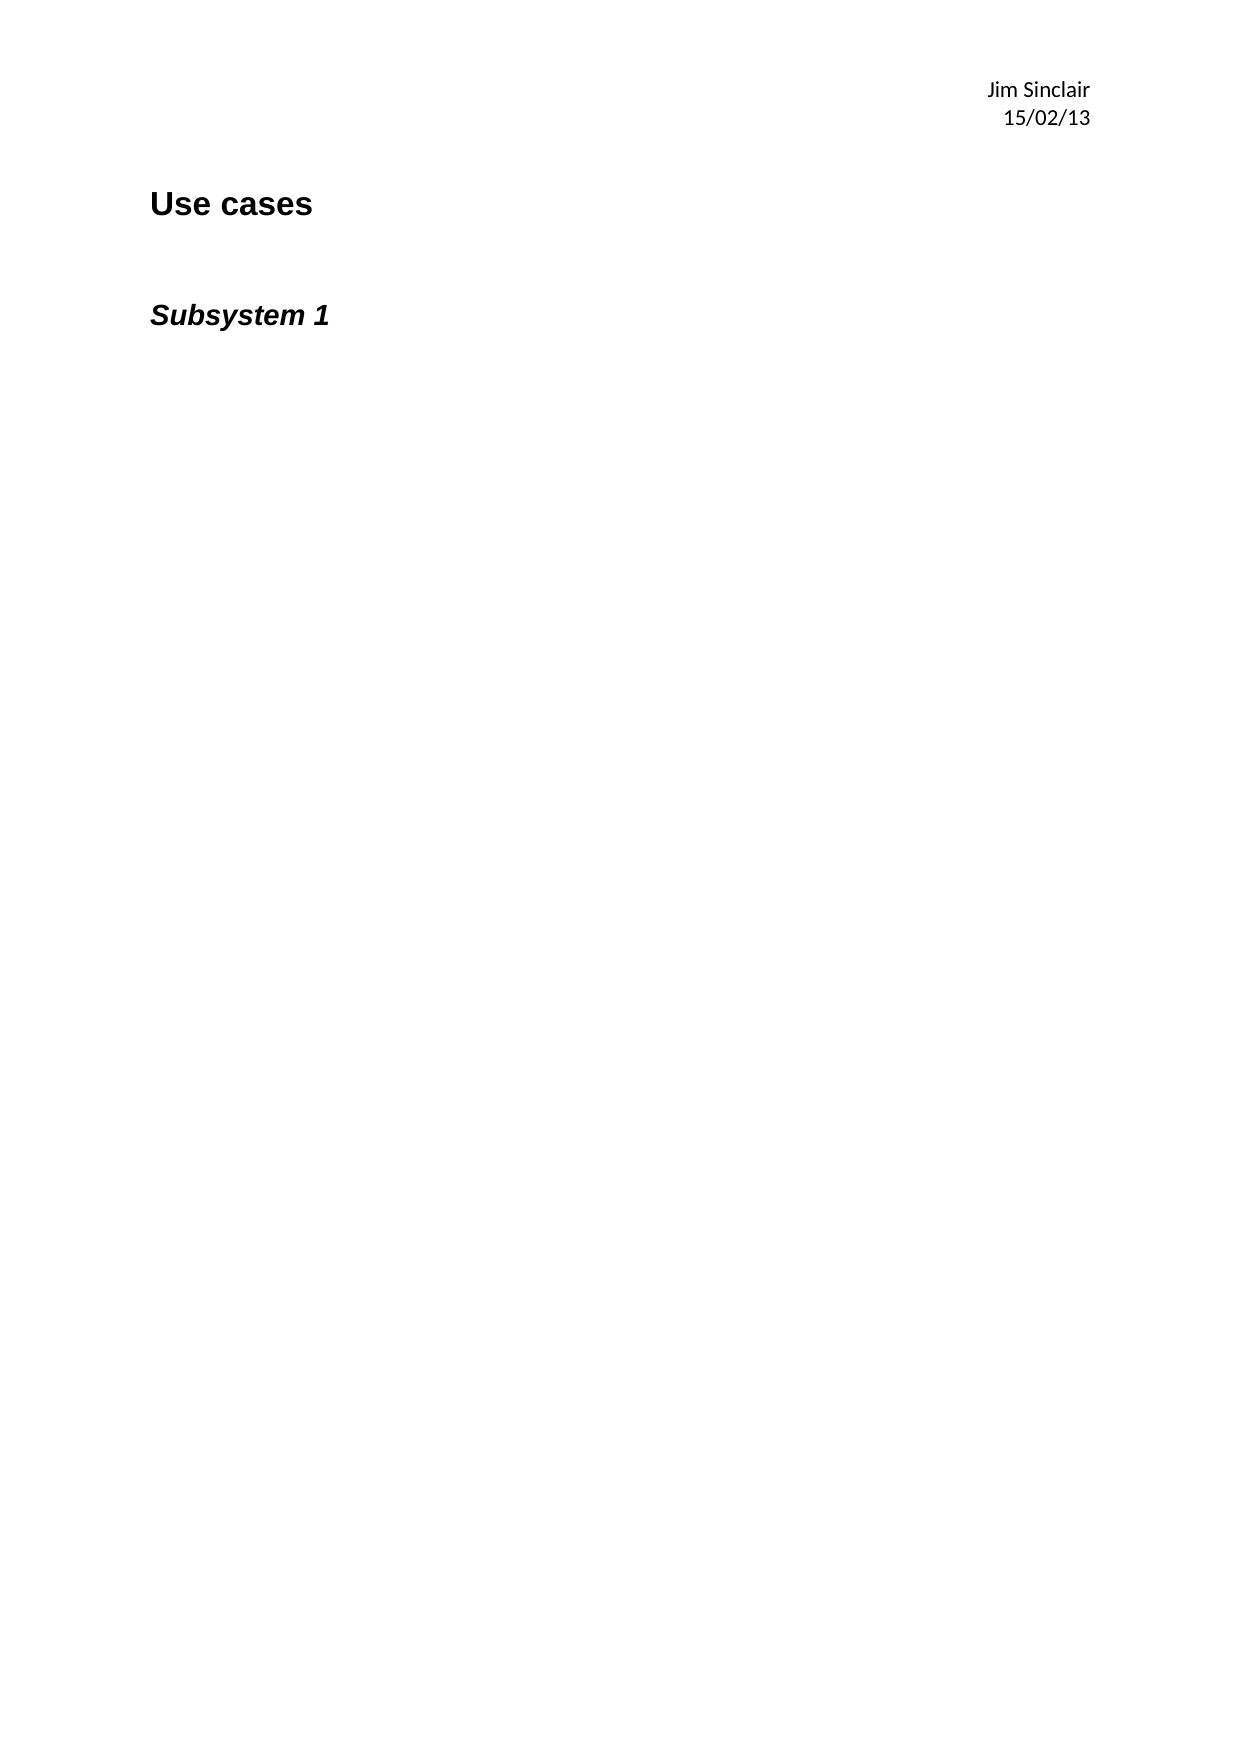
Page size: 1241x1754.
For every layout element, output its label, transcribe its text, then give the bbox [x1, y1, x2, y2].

subtitle Use cases [150, 184, 1090, 222]
subtitle Subsystem 1 [150, 298, 1090, 331]
